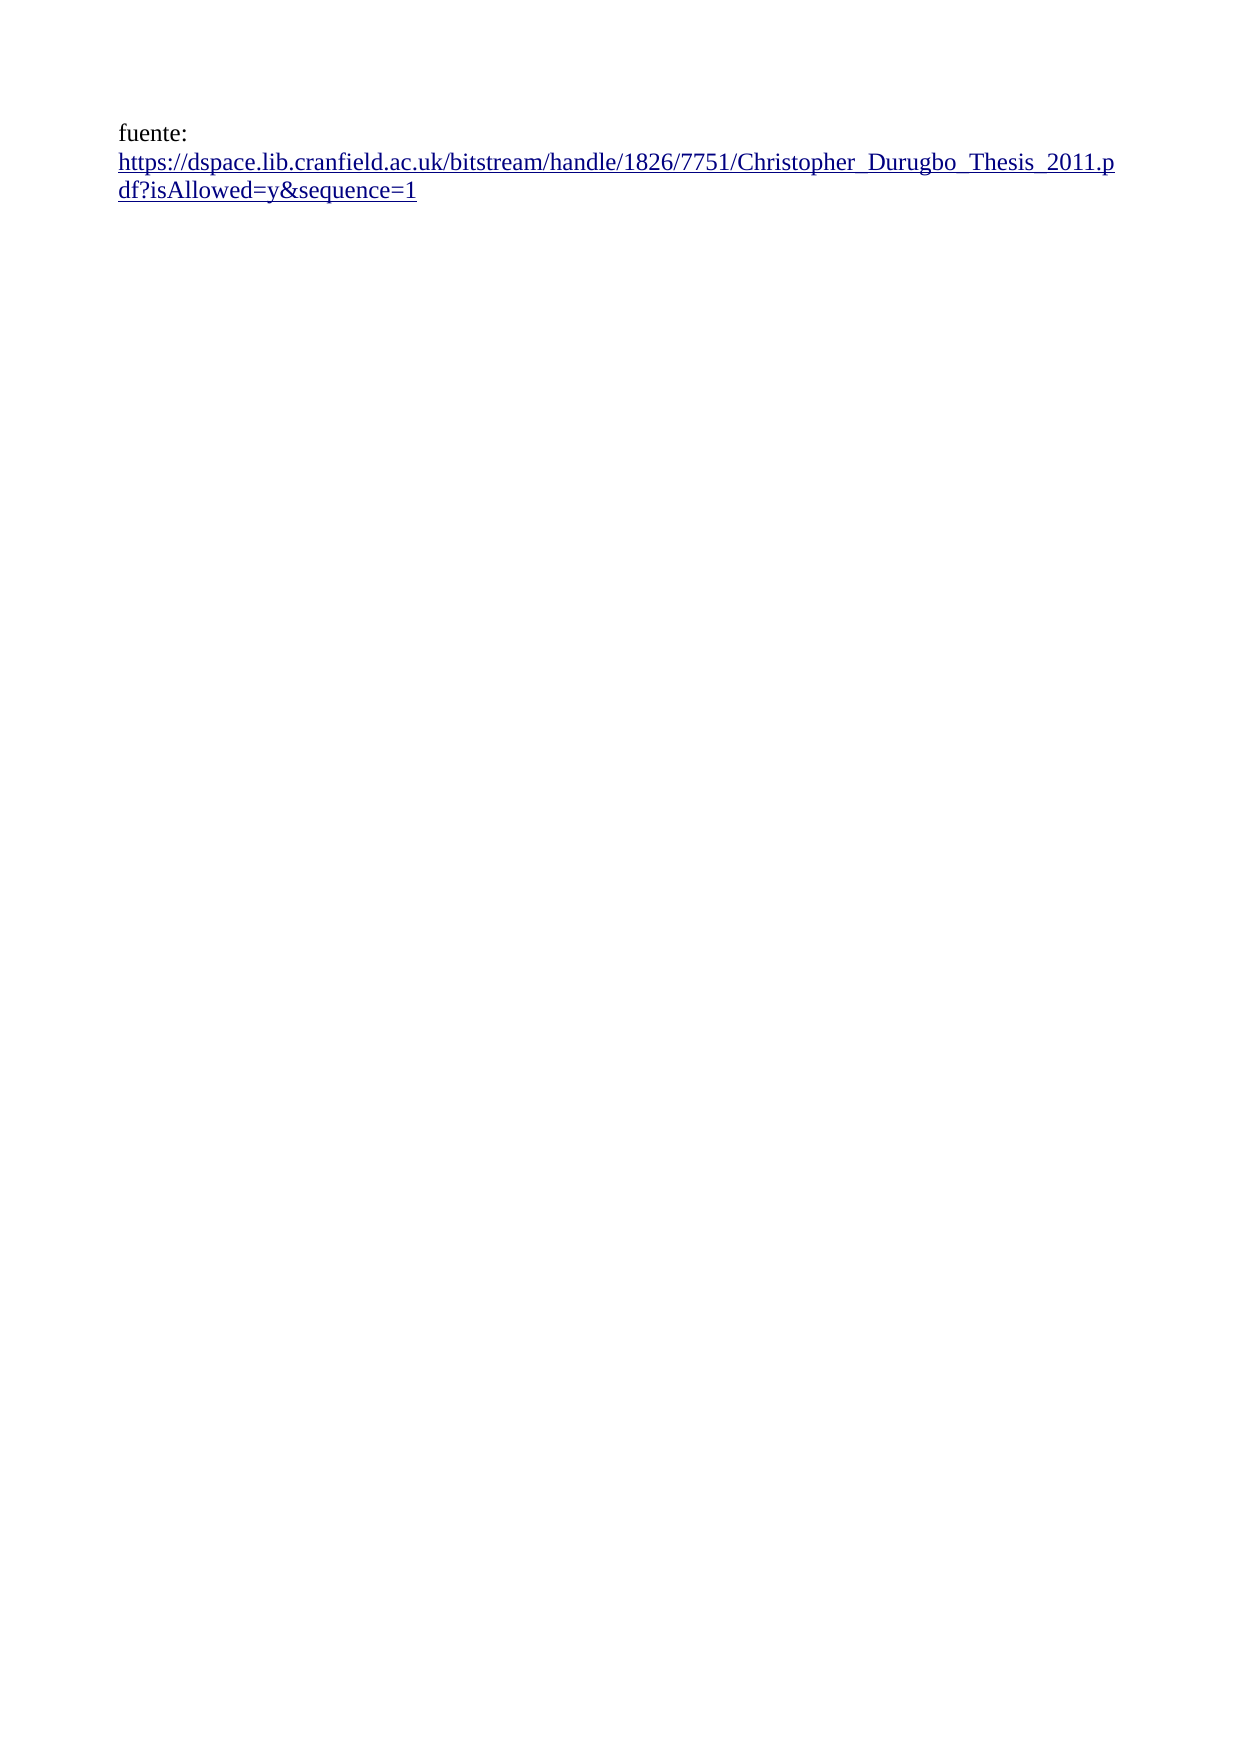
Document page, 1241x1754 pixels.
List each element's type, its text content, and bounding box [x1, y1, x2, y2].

text fuente: https://dspace.lib.cranfield.ac.uk/bitstream/handle/1826/7751/Christopher_Durugbo_Thesis_2011.pdf?isAllowed=y&sequence=1 [118, 118, 1122, 204]
